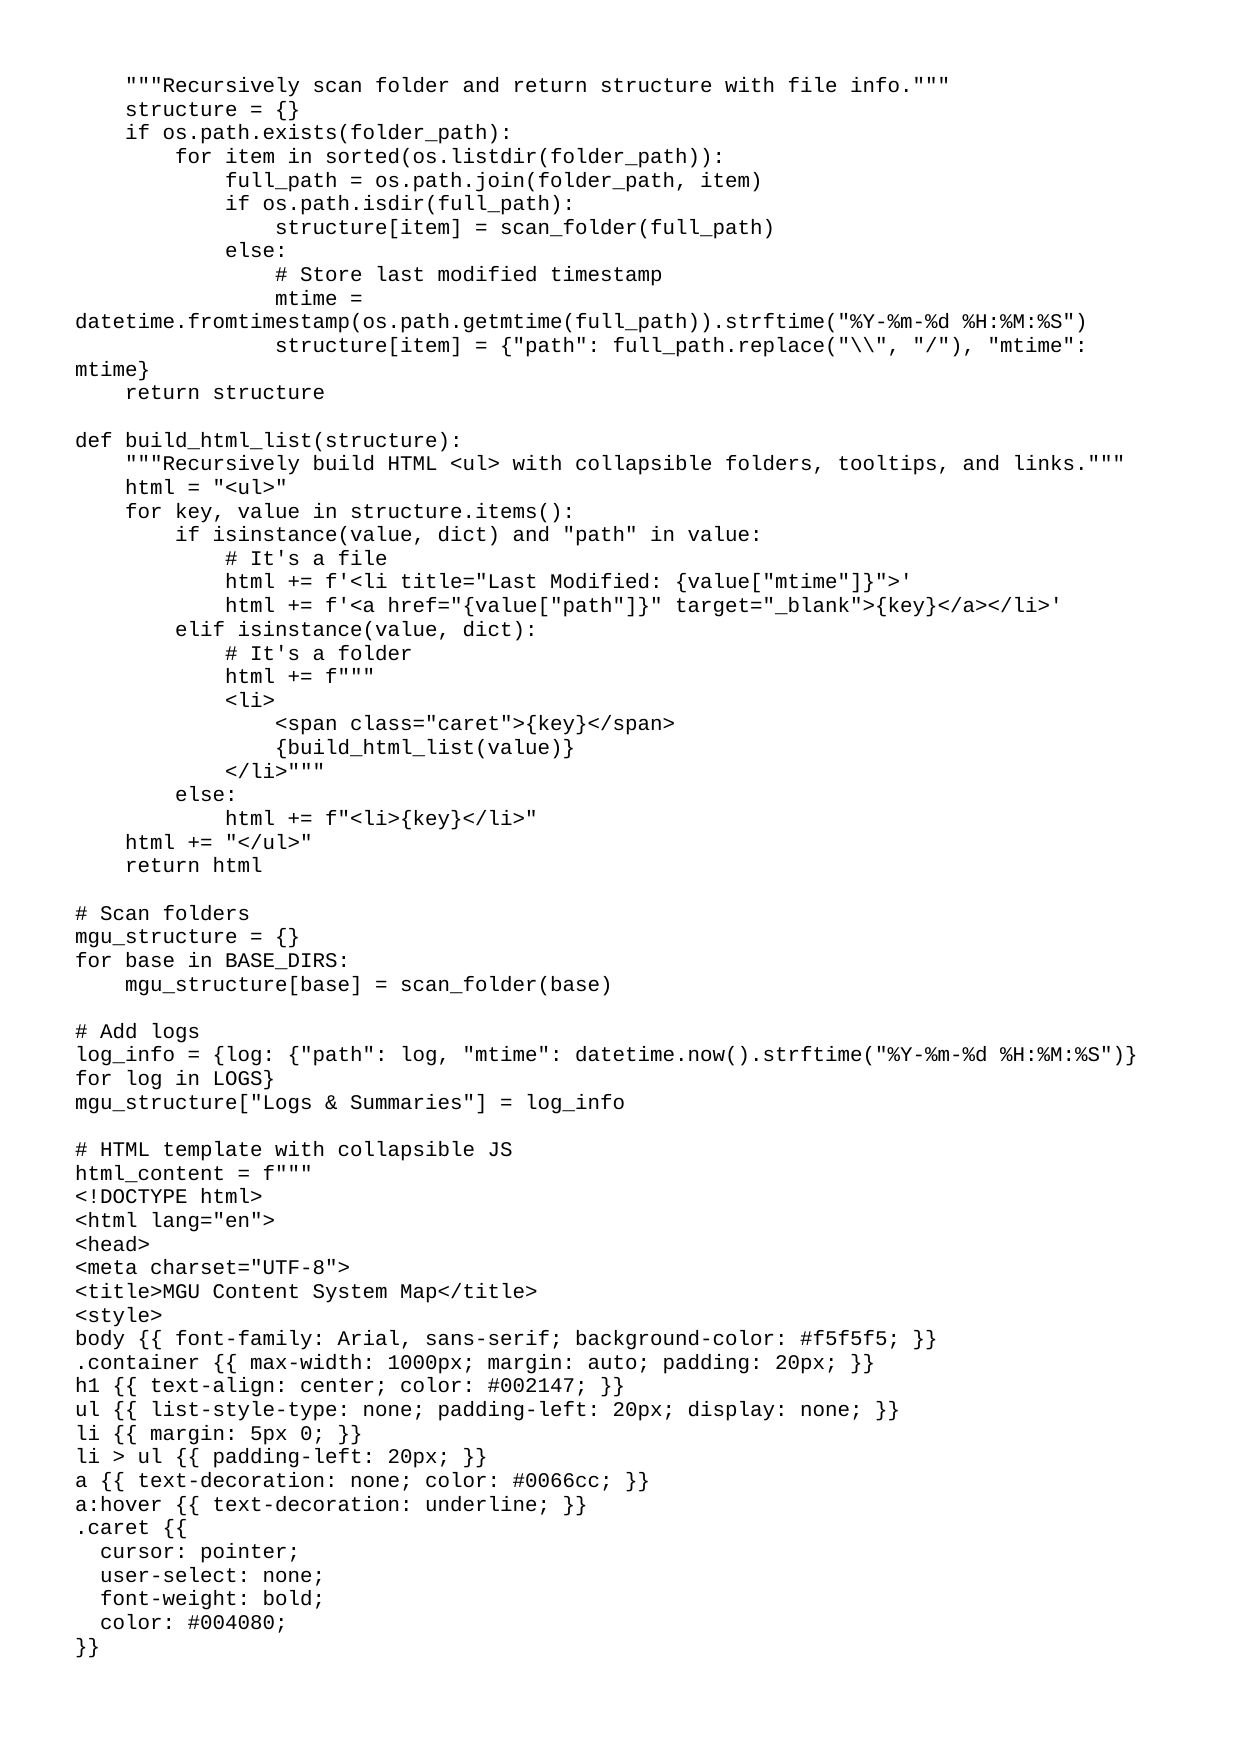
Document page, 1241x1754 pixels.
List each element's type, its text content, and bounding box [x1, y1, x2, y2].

text return structure [75, 382, 1165, 406]
text mgu_structure["Logs & Summaries"] = log_info [75, 1092, 1165, 1115]
text if os.path.exists(folder_path): [75, 122, 1165, 146]
text <li> [75, 690, 1165, 713]
text """Recursively build HTML <ul> with collapsible folders, tooltips, and links.""" [75, 453, 1165, 477]
text if isinstance(value, dict) and "path" in value: [75, 524, 1165, 548]
text <meta charset="UTF-8"> [75, 1257, 1165, 1281]
text def build_html_list(structure): [75, 430, 1165, 453]
text structure[item] = {"path": full_path.replace("\\", "/"), "mtime": mtime} [75, 335, 1165, 382]
text elif isinstance(value, dict): [75, 619, 1165, 642]
text ul {{ list-style-type: none; padding-left: 20px; display: none; }} [75, 1399, 1165, 1423]
text font-weight: bold; [75, 1588, 1165, 1612]
text a:hover {{ text-decoration: underline; }} [75, 1494, 1165, 1517]
text if os.path.isdir(full_path): [75, 193, 1165, 217]
text <span class="caret">{key}</span> [75, 713, 1165, 737]
text mtime = datetime.fromtimestamp(os.path.getmtime(full_path)).strftime("%Y-%m-%d %H:%M:%S") [75, 288, 1165, 335]
text else: [75, 784, 1165, 808]
text html += f"<li>{key}</li>" [75, 808, 1165, 832]
text <title>MGU Content System Map</title> [75, 1281, 1165, 1304]
text return html [75, 855, 1165, 879]
text structure[item] = scan_folder(full_path) [75, 217, 1165, 241]
text # It's a folder [75, 642, 1165, 666]
text html += f""" [75, 666, 1165, 690]
text mgu_structure[base] = scan_folder(base) [75, 973, 1165, 997]
text color: #004080; [75, 1612, 1165, 1636]
text li {{ margin: 5px 0; }} [75, 1423, 1165, 1446]
text .container {{ max-width: 1000px; margin: auto; padding: 20px; }} [75, 1352, 1165, 1376]
text body {{ font-family: Arial, sans-serif; background-color: #f5f5f5; }} [75, 1328, 1165, 1352]
text html += f'<li title="Last Modified: {value["mtime"]}">' [75, 572, 1165, 595]
text # Store last modified timestamp [75, 264, 1165, 288]
text }} [75, 1636, 1165, 1659]
text log_info = {log: {"path": log, "mtime": datetime.now().strftime("%Y-%m-%d %H:%M:%S")} for log in LOGS} [75, 1044, 1165, 1092]
text html = "<ul>" [75, 477, 1165, 501]
text """Recursively scan folder and return structure with file info.""" [75, 75, 1165, 99]
text .caret {{ [75, 1517, 1165, 1541]
text else: [75, 241, 1165, 264]
text </li>""" [75, 761, 1165, 784]
text structure = {} [75, 99, 1165, 122]
text # Add logs [75, 1021, 1165, 1044]
text h1 {{ text-align: center; color: #002147; }} [75, 1376, 1165, 1399]
text for base in BASE_DIRS: [75, 950, 1165, 973]
text <html lang="en"> [75, 1210, 1165, 1234]
text full_path = os.path.join(folder_path, item) [75, 169, 1165, 193]
text a {{ text-decoration: none; color: #0066cc; }} [75, 1470, 1165, 1494]
text html += "</ul>" [75, 832, 1165, 855]
text html += f'<a href="{value["path"]}" target="_blank">{key}</a></li>' [75, 595, 1165, 619]
text <style> [75, 1304, 1165, 1328]
text <!DOCTYPE html> [75, 1186, 1165, 1210]
text user-select: none; [75, 1565, 1165, 1588]
text cursor: pointer; [75, 1541, 1165, 1565]
text li > ul {{ padding-left: 20px; }} [75, 1446, 1165, 1470]
text # HTML template with collapsible JS [75, 1139, 1165, 1163]
text # Scan folders [75, 903, 1165, 926]
text for key, value in structure.items(): [75, 501, 1165, 524]
text html_content = f""" [75, 1163, 1165, 1186]
text # It's a file [75, 548, 1165, 572]
text {build_html_list(value)} [75, 737, 1165, 761]
text for item in sorted(os.listdir(folder_path)): [75, 146, 1165, 169]
text <head> [75, 1234, 1165, 1257]
text mgu_structure = {} [75, 926, 1165, 950]
